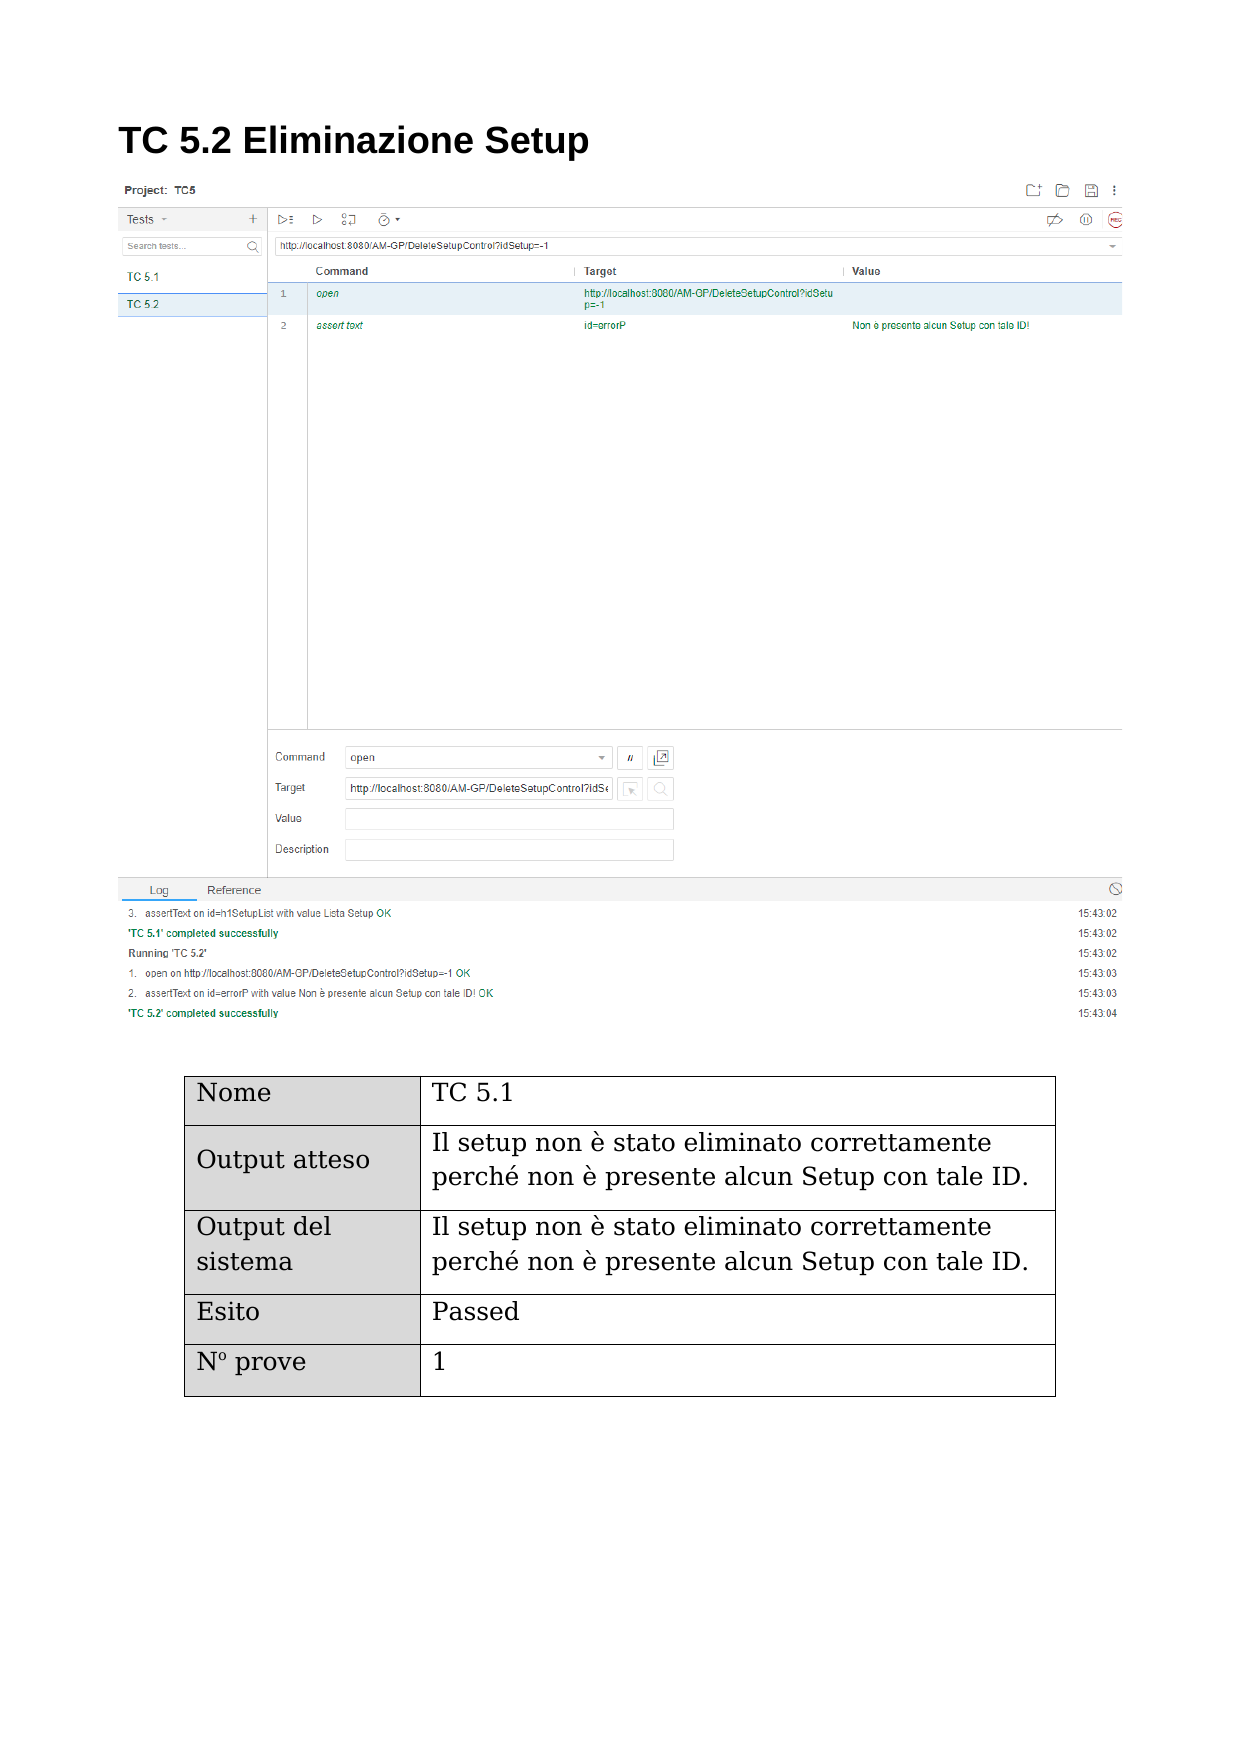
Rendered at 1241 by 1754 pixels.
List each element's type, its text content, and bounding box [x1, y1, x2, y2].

table_cell Il setup non è stato eliminato correttamente perché non è presente alcun Setup con tale ID. [421, 1126, 1055, 1210]
table_header TC 5.1 [421, 1077, 1055, 1125]
table_cell Output del sistema [185, 1211, 420, 1294]
picture [118, 174, 1123, 1022]
table_cell 1 [421, 1345, 1055, 1396]
table_cell Esito [185, 1295, 420, 1344]
subtitle TC 5.2 Eliminazione Setup [118, 118, 1122, 162]
table_header Nome [185, 1077, 420, 1125]
table_cell Passed [421, 1295, 1055, 1344]
table_cell Output atteso [185, 1126, 420, 1210]
table_cell Il setup non è stato eliminato correttamente perché non è presente alcun Setup con tale ID. [421, 1211, 1055, 1294]
table_cell No prove [185, 1345, 420, 1396]
